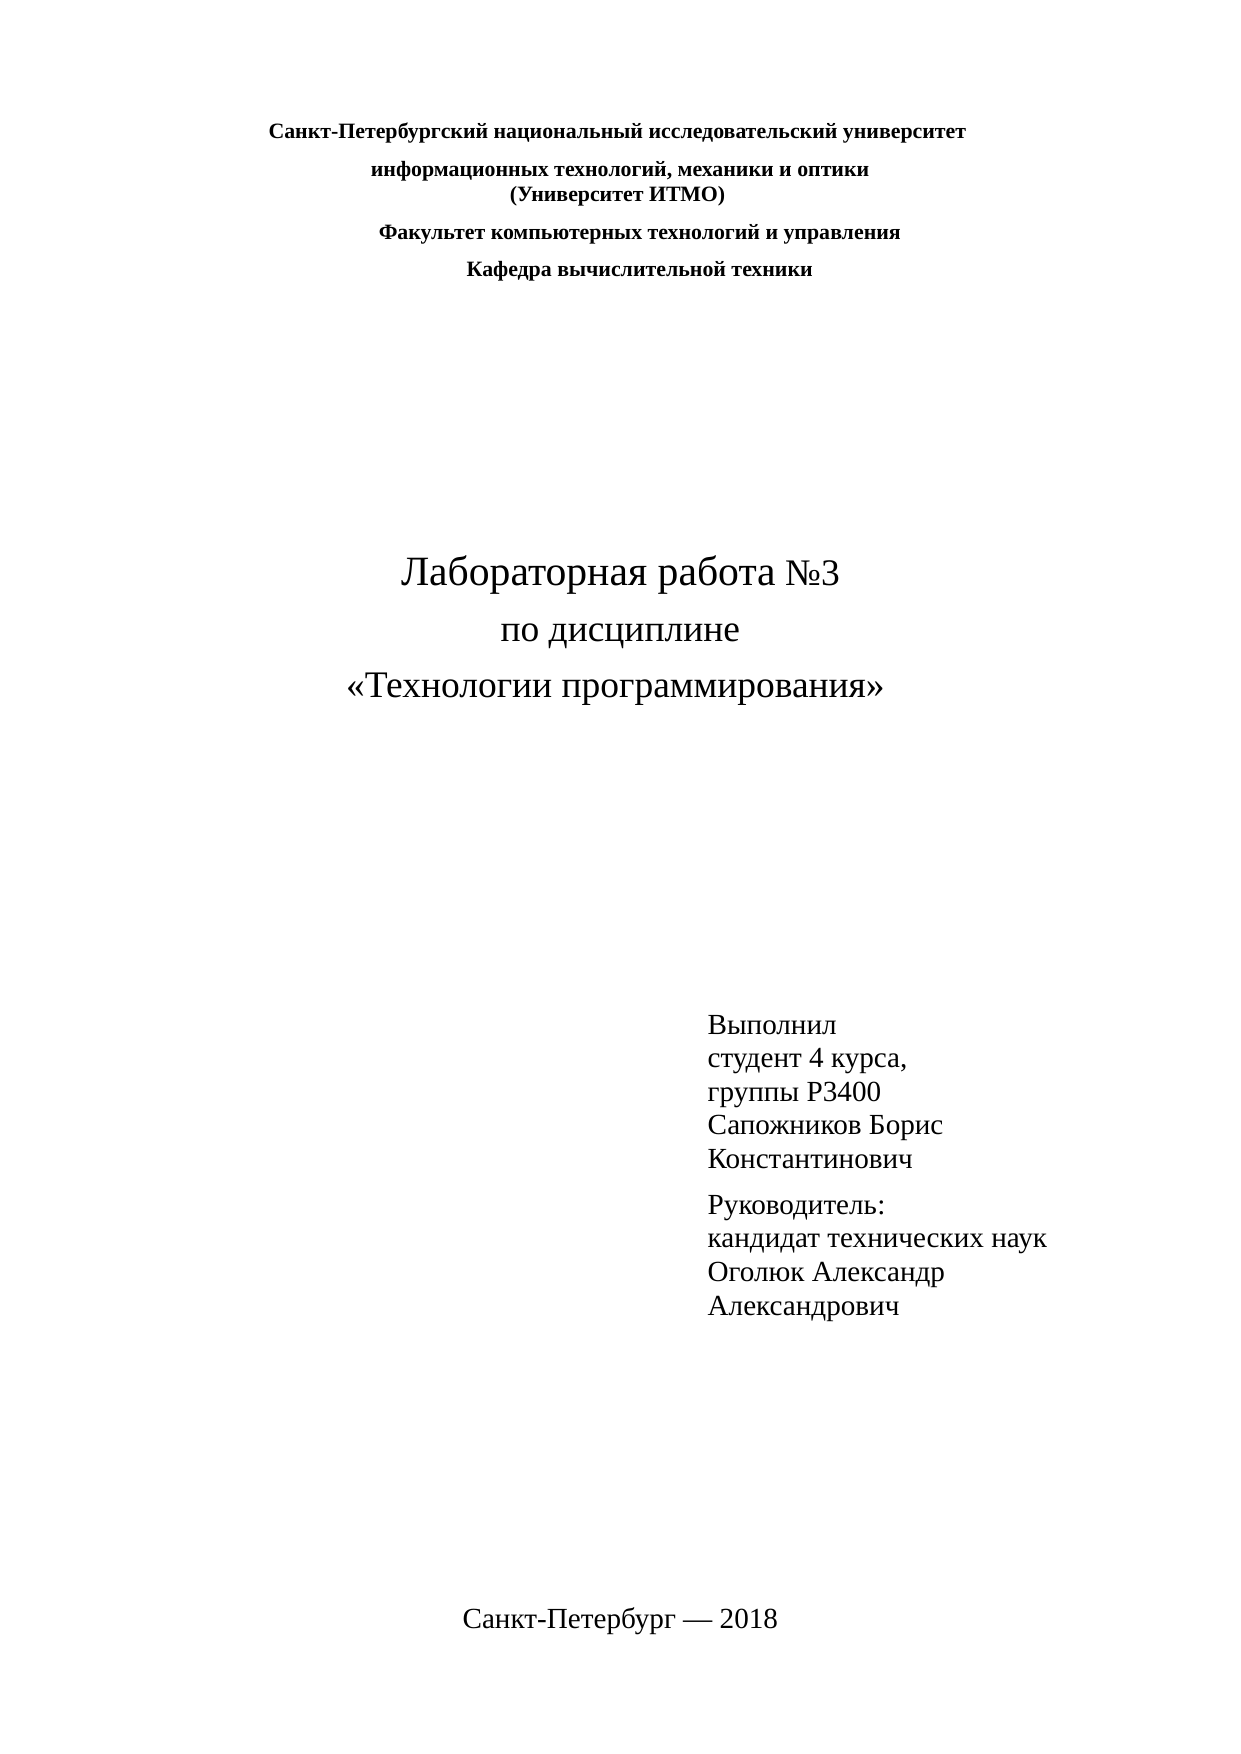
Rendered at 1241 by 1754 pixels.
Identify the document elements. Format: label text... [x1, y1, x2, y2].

text Выполнил студент 4 курса, группы P3400 Cапожников Борис Константинович [707, 1007, 1122, 1174]
text по дисциплине [118, 607, 1122, 650]
text Лабораторная работа №3 [118, 546, 1122, 594]
text кандидат технических наук [707, 1221, 1122, 1254]
text информационных технологий, механики и оптики (Университет ИТМО) [118, 156, 1122, 206]
text Факультет компьютерных технологий и управления [157, 219, 1122, 244]
text Санкт-Петербург — 2018 [118, 1602, 1122, 1635]
text Санкт-Петербургский национальный исследовательский университет [118, 118, 1122, 143]
subtitle Оголюк Александр Александрович [707, 1254, 1122, 1321]
text «Технологии программирования» [118, 662, 1122, 706]
text Руководитель: [707, 1187, 1122, 1221]
text Кафедра вычислительной техники [157, 256, 1122, 282]
